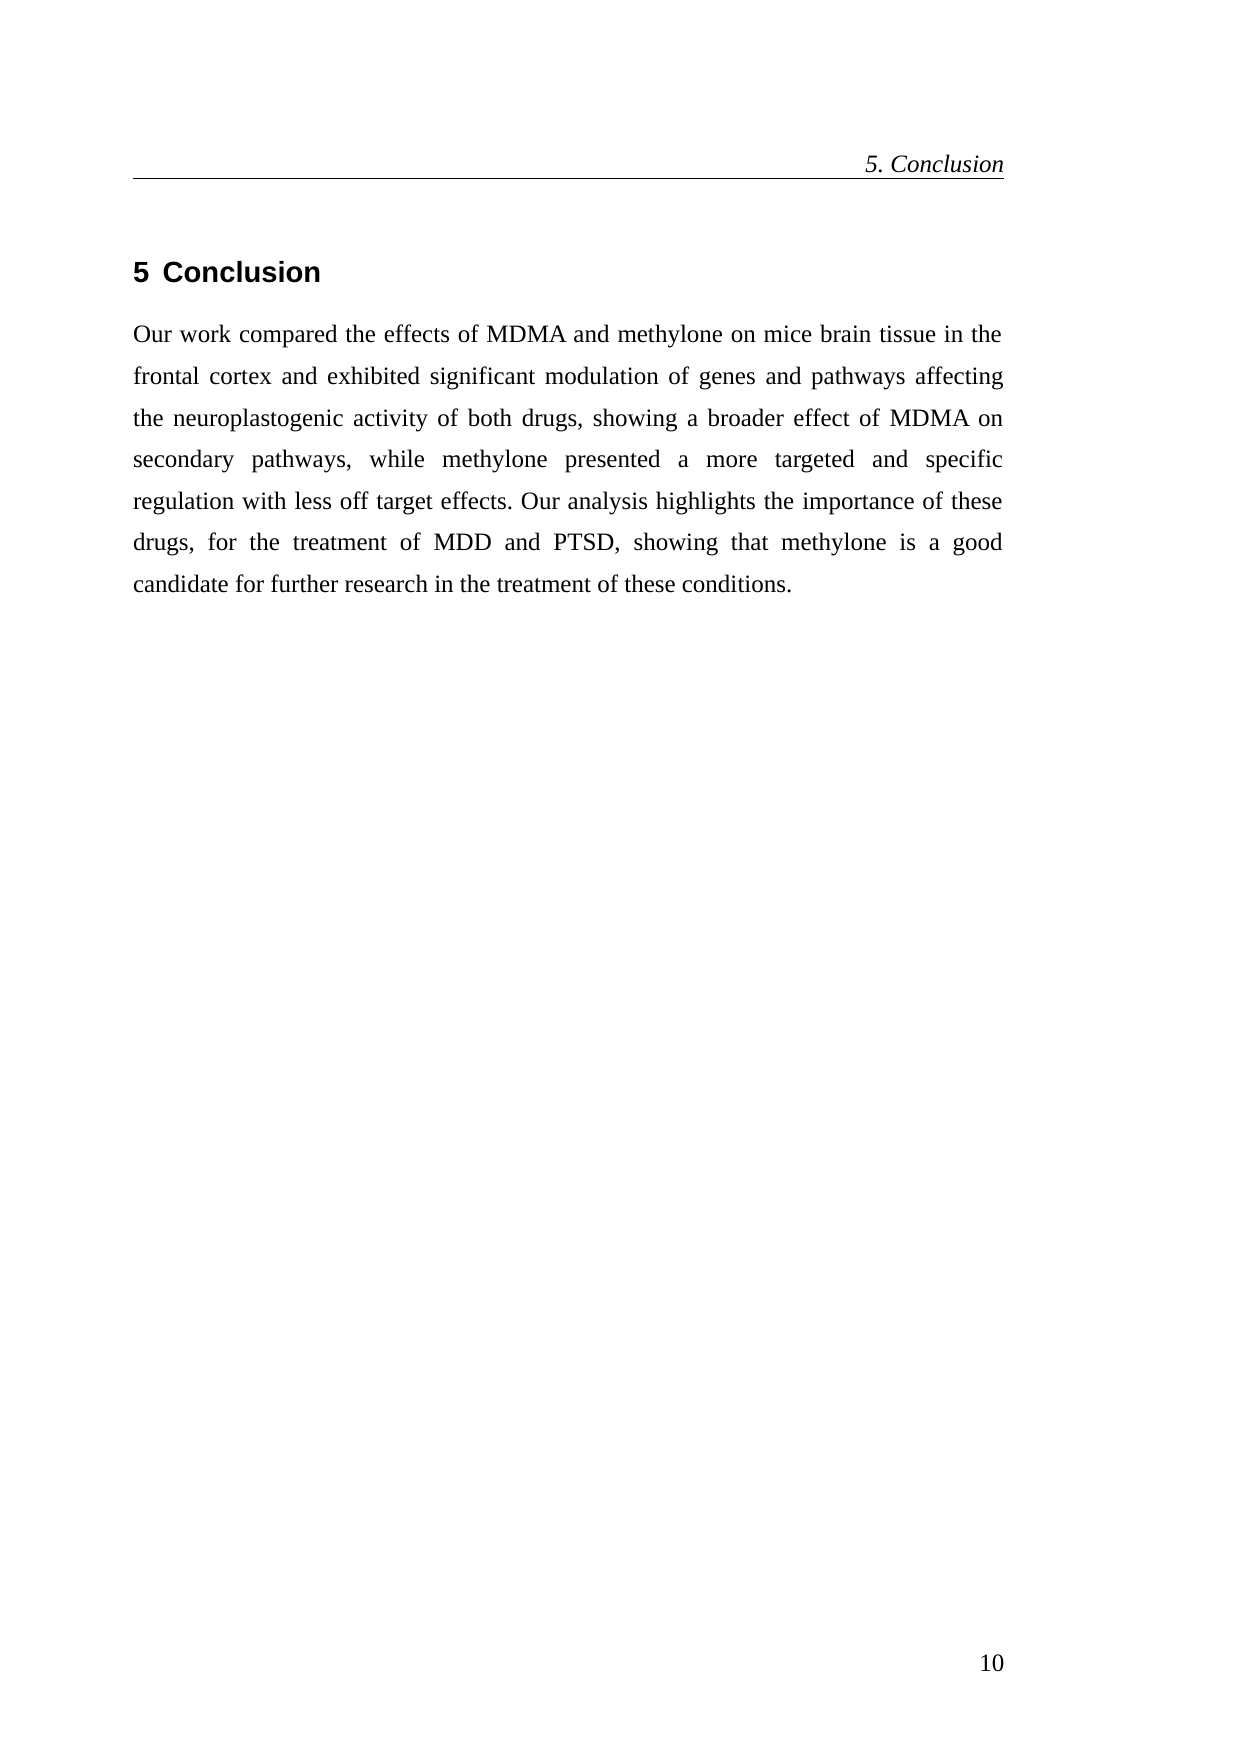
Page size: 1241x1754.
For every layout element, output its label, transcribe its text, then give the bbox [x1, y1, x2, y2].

text Our work compared the effects of MDMA and methylone on mice brain tissue in the frontal cortex and exhibited significant modulation of genes and pathways affecting the neuroplastogenic activity of both drugs, showing a broader effect of MDMA on secondary pathways, while methylone presented a more targeted and specific regulation with less off target effects. Our analysis highlights the importance of these drugs, for the treatment of MDD and PTSD, showing that methylone is a good candidate for further research in the treatment of these conditions. [133, 321, 1004, 598]
subtitle Conclusion [133, 256, 1004, 288]
